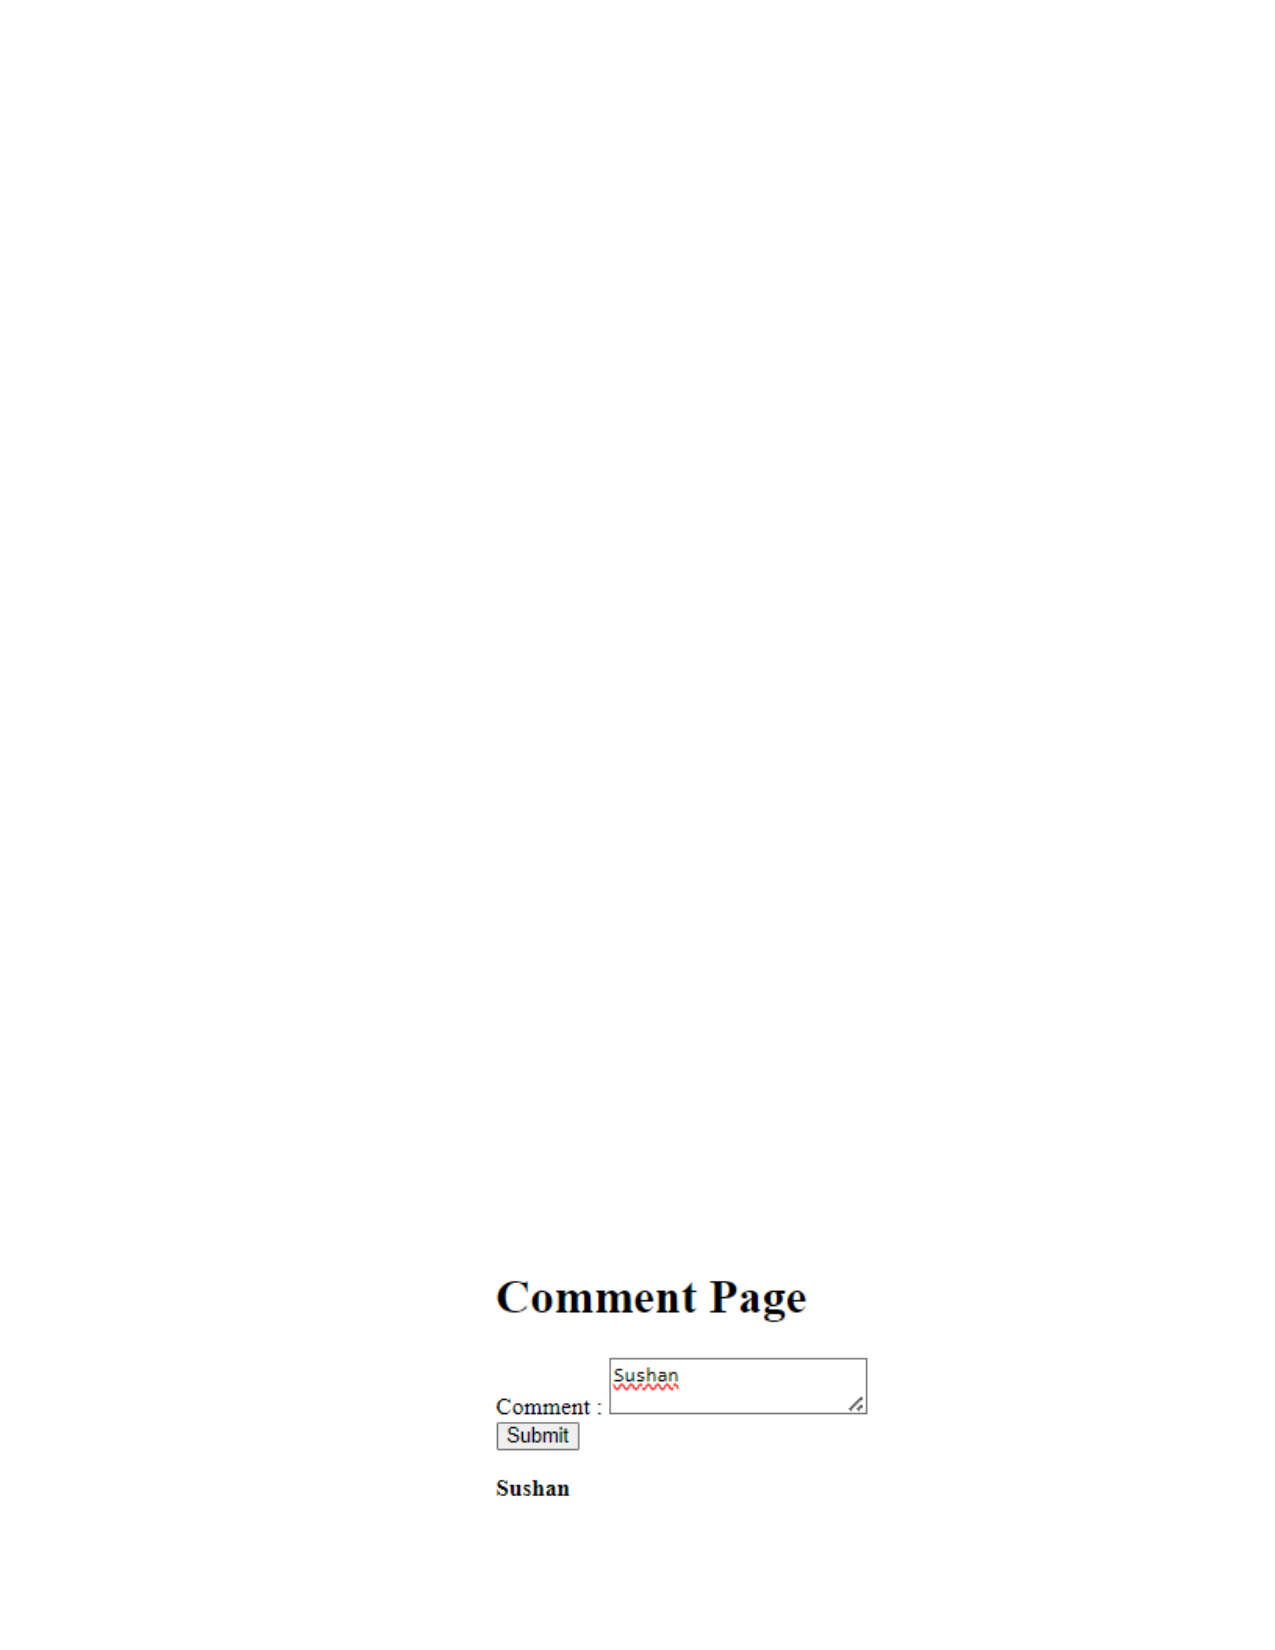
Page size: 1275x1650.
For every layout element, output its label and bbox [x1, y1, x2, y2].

picture [486, 1247, 935, 1518]
